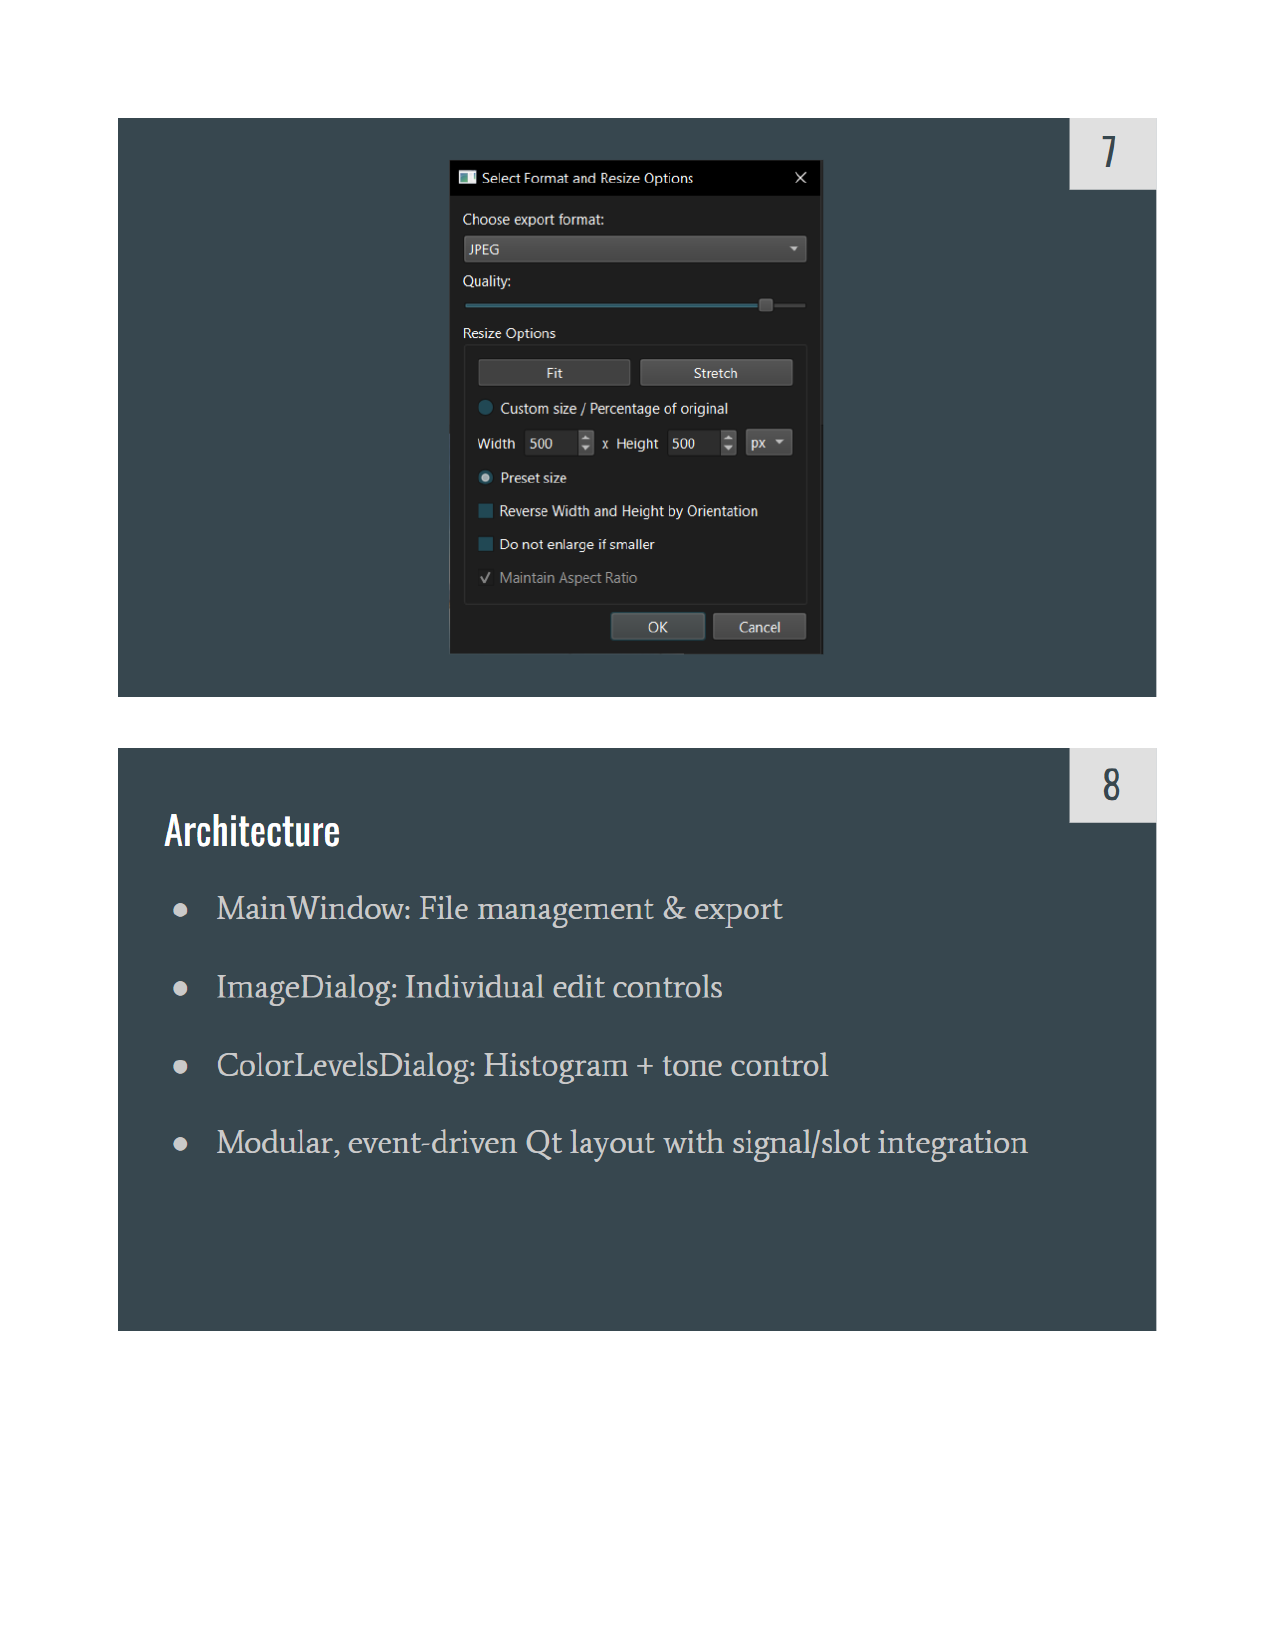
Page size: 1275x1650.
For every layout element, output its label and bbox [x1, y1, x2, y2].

picture [118, 118, 1157, 697]
picture [118, 748, 1157, 1331]
